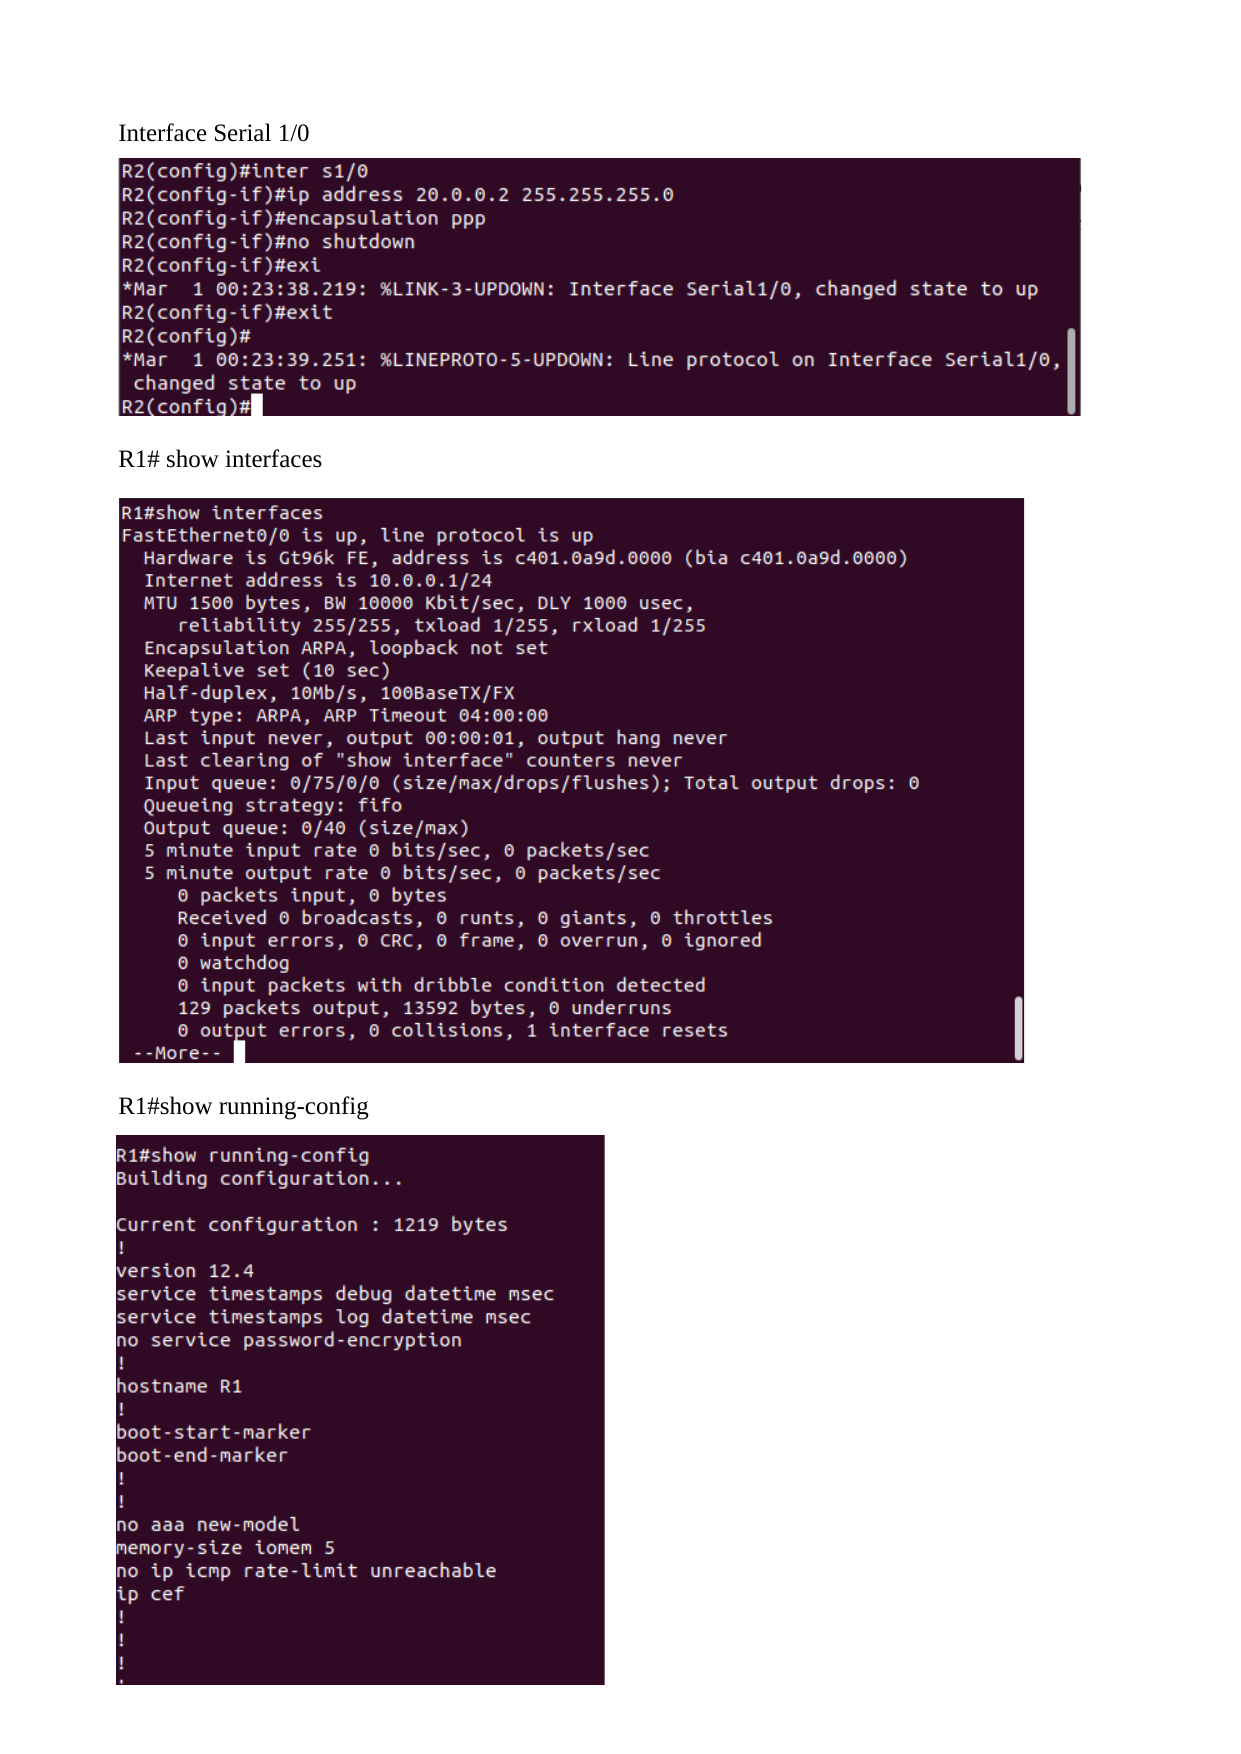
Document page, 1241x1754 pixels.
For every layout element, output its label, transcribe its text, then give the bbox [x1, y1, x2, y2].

picture [119, 498, 1025, 1063]
text R1# show interfaces [118, 444, 1122, 473]
picture [118, 158, 1082, 416]
picture [116, 1135, 605, 1685]
text Interface Serial 1/0 [118, 118, 1122, 147]
text R1#show running-config [118, 1091, 1122, 1120]
